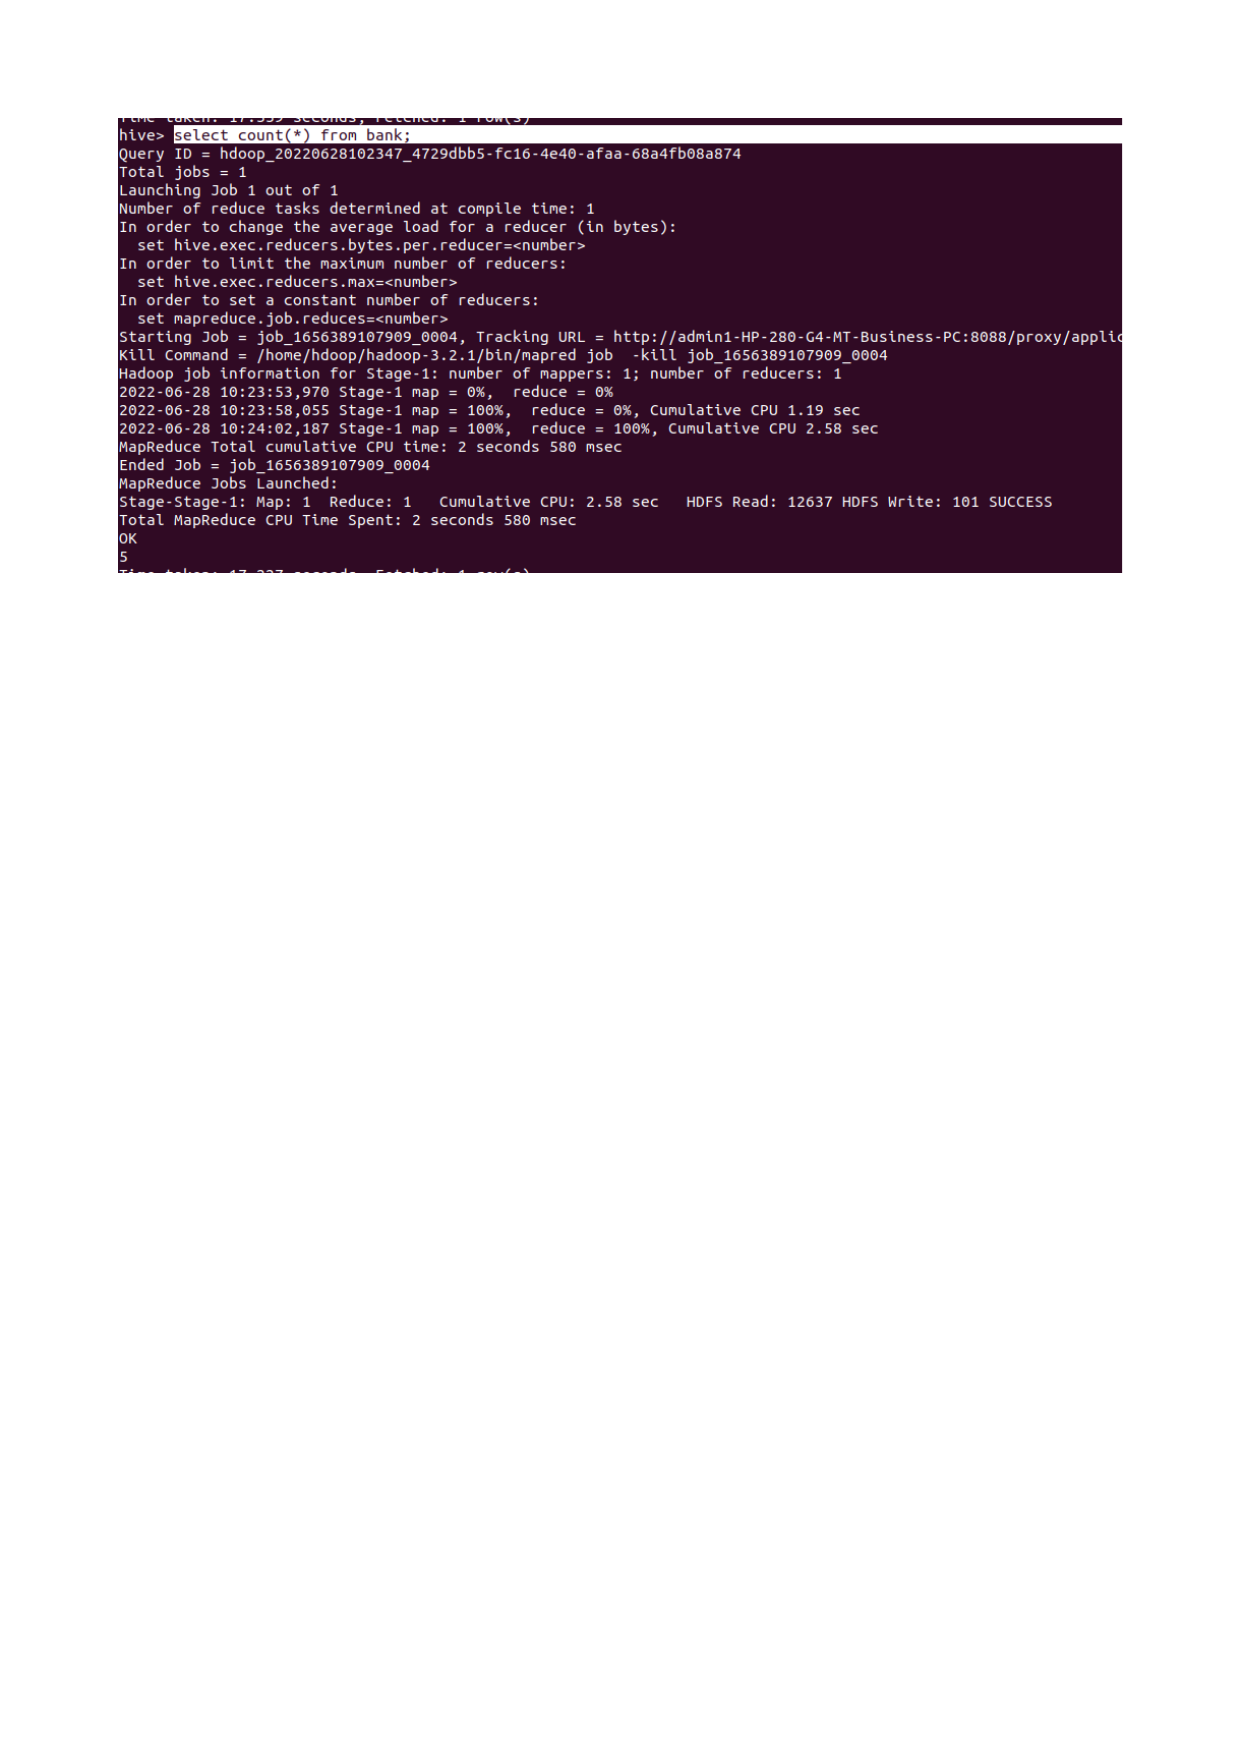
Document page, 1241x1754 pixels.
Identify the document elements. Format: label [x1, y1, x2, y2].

picture [118, 118, 1123, 573]
